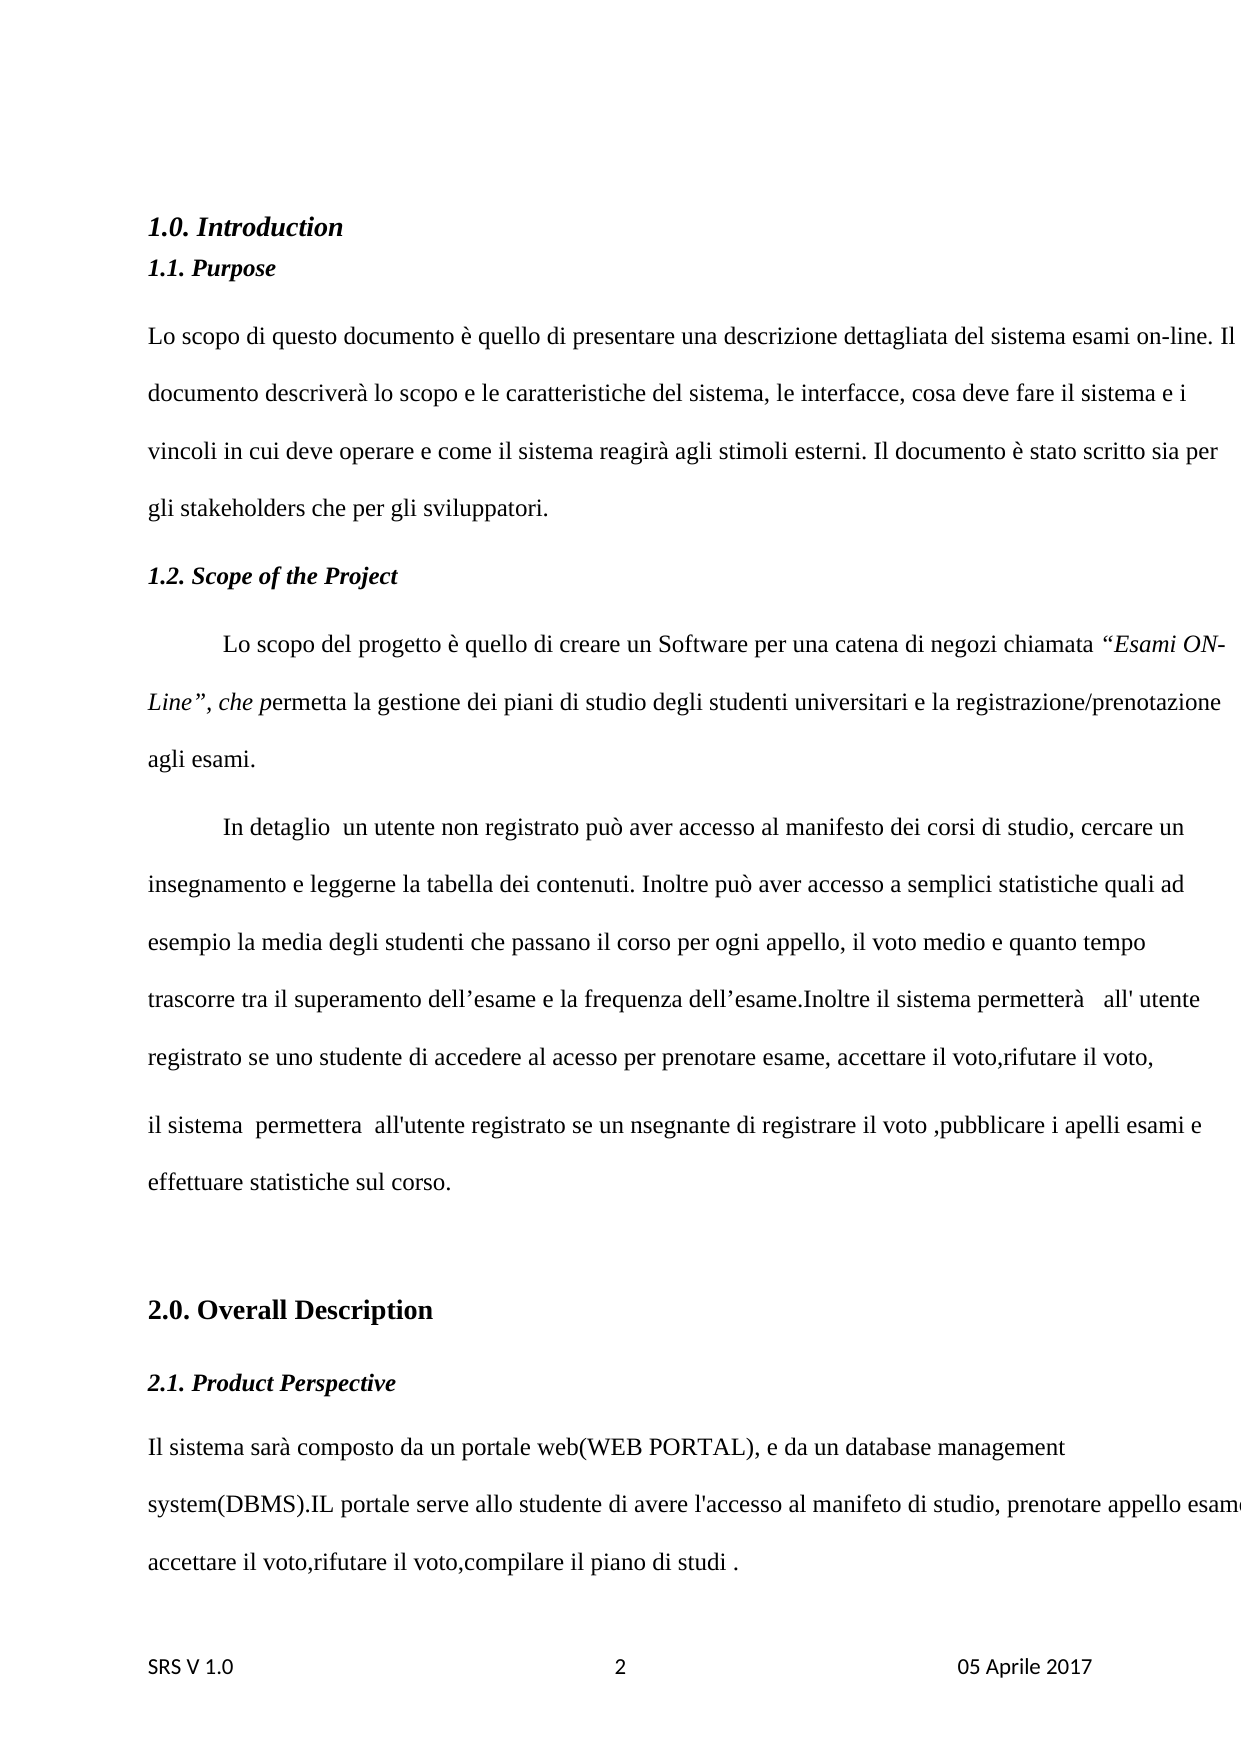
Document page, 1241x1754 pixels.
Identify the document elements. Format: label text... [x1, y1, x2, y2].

text Lo scopo di questo documento è quello di presentare una descrizione dettagliata del sistema esami on-line. Il documento descriverà lo scopo e le caratteristiche del sistema, le interfacce, cosa deve fare il sistema e i vincoli in cui deve operare e come il sistema reagirà agli stimoli esterni. Il documento è stato scritto sia per gli stakeholders che per gli sviluppatori. [148, 321, 1237, 522]
text 1.2. Scope of the Project [148, 561, 1237, 590]
text 1.0. Introduction [148, 210, 1237, 242]
text In detaglio un utente non registrato può aver accesso al manifesto dei corsi di studio, cercare un insegnamento e leggerne la tabella dei contenuti. Inoltre può aver accesso a semplici statistiche quali ad esempio la media degli studenti che passano il corso per ogni appello, il voto medio e quanto tempo trascorre tra il superamento dell’esame e la frequenza dell’esame.Inoltre il sistema permetterà all' utente registrato se uno studente di accedere al acesso per prenotare esame, accettare il voto,rifutare il voto, [148, 812, 1237, 1071]
text Lo scopo del progetto è quello di creare un Software per una catena di negozi chiamata “Esami ON-Line”, che permetta la gestione dei piani di studio degli studenti universitari e la registrazione/prenotazione agli esami. [148, 629, 1237, 773]
text accettare il voto,rifutare il voto,compilare il piano di studi . [148, 1547, 1240, 1576]
text 1.1. Purpose [148, 253, 1237, 282]
subtitle 2.1. Product Perspective [148, 1368, 1240, 1397]
text il sistema permettera all'utente registrato se un nsegnante di registrare il voto ,pubblicare i apelli esami e effettuare statistiche sul corso. [148, 1110, 1237, 1196]
text system(DBMS).IL portale serve allo studente di avere l'accesso al manifeto di studio, prenotare appello esame, [148, 1489, 1240, 1518]
subtitle 2.0. Overall Description [148, 1293, 1237, 1325]
text Il sistema sarà composto da un portale web(WEB PORTAL), e da un database management [148, 1432, 1240, 1461]
